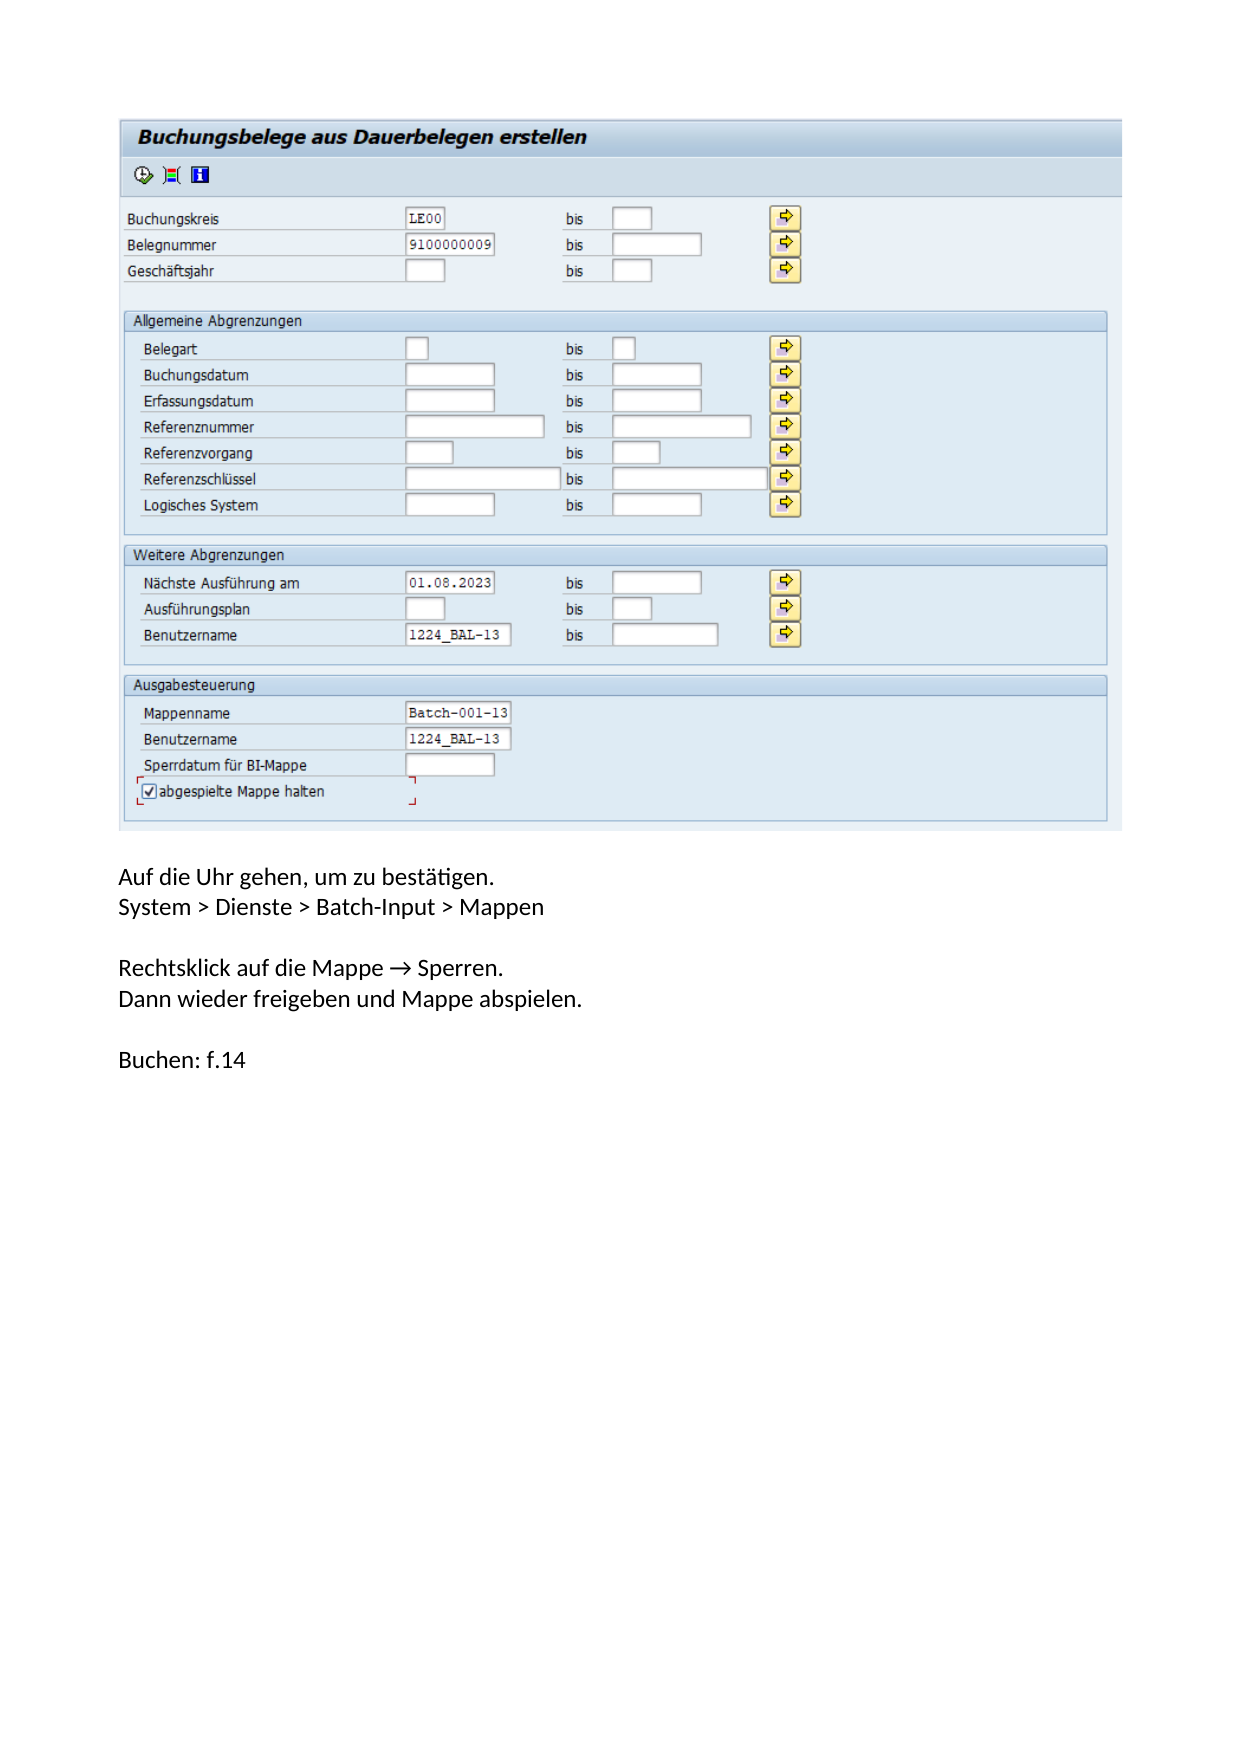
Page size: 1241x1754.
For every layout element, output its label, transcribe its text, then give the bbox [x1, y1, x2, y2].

text Rechtsklick auf die Mappe → Sperren. [118, 952, 1122, 983]
text Dann wieder freigeben und Mappe abspielen. [118, 983, 1122, 1013]
text Auf die Uhr gehen, um zu bestätigen. [118, 861, 1122, 891]
text System > Dienste > Batch-Input > Mappen [118, 891, 1122, 922]
text Buchen: f.14 [118, 1044, 1122, 1074]
picture [118, 118, 1123, 831]
